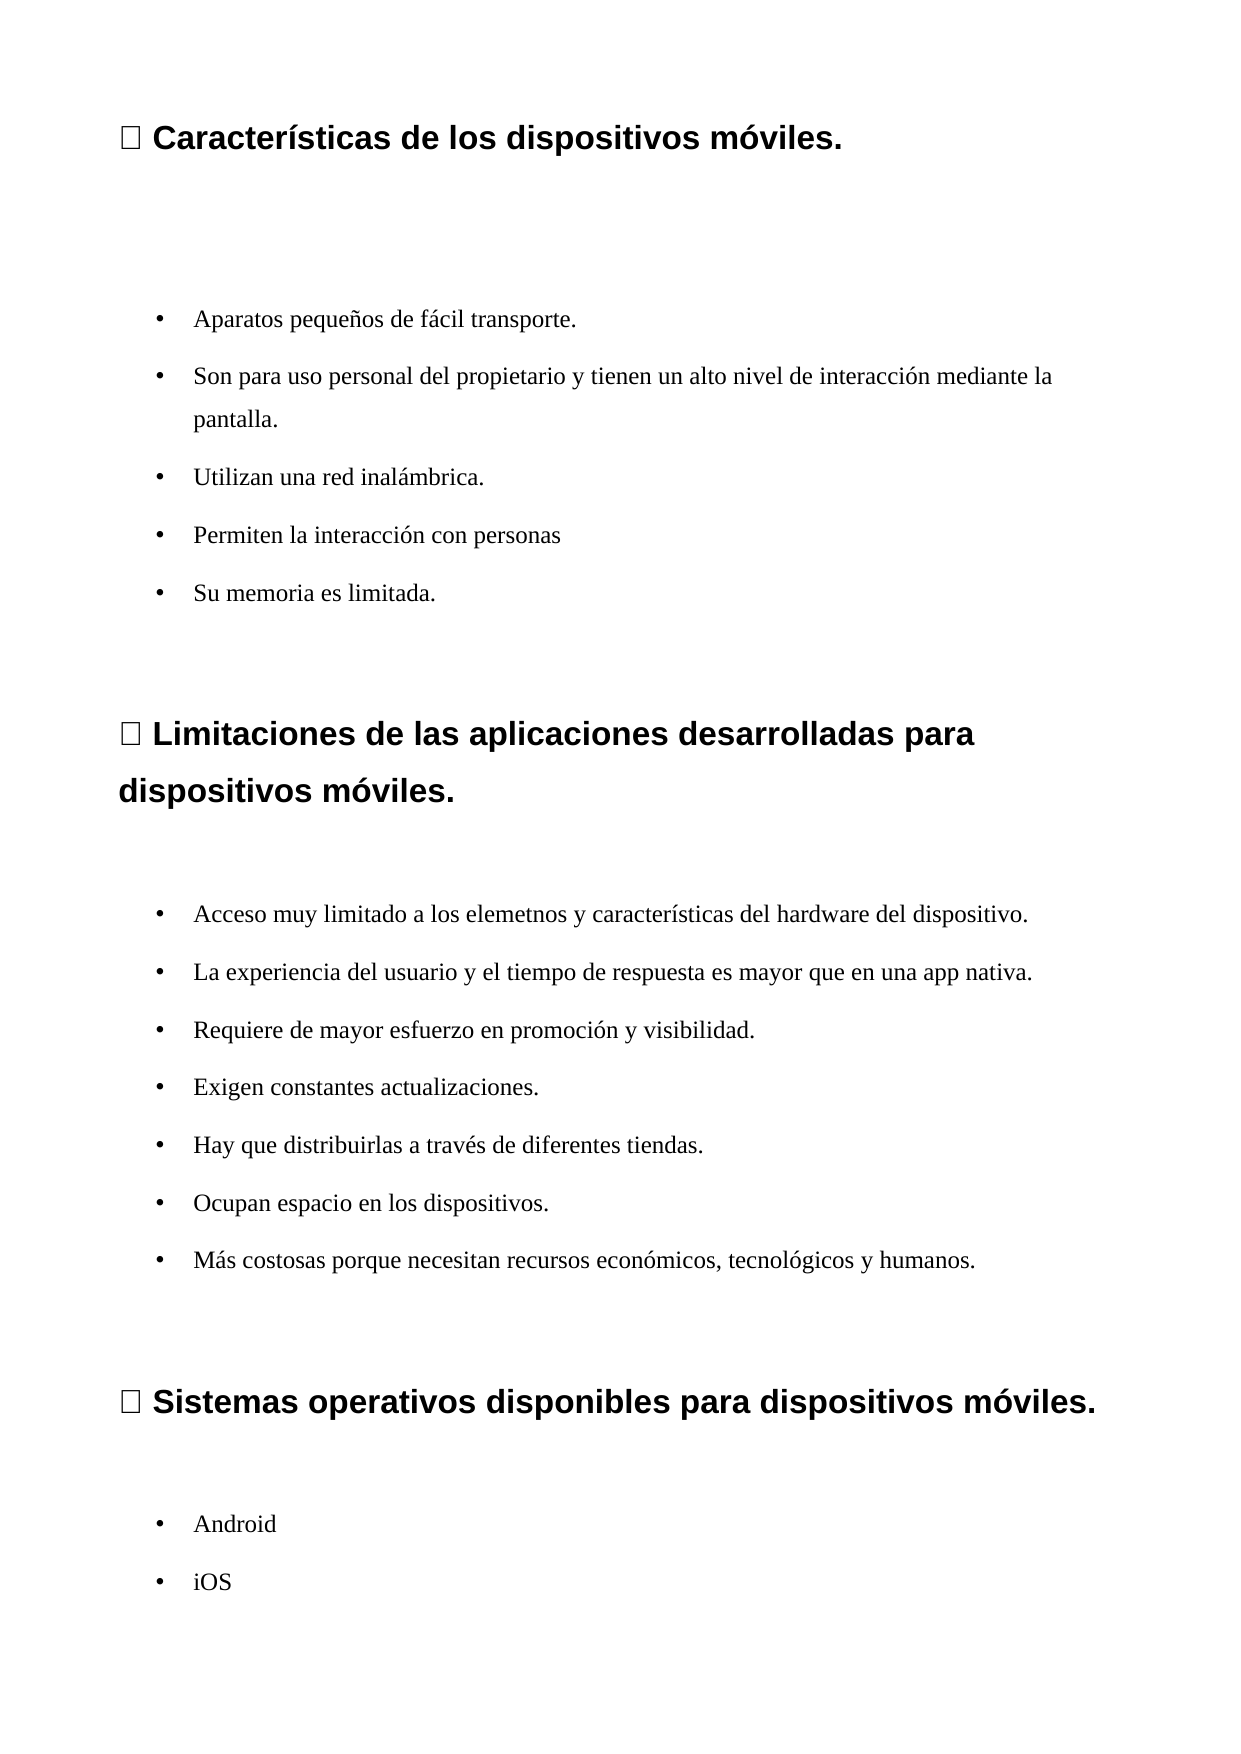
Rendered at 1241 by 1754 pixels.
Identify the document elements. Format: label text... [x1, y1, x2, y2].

list Aparatos pequeños de fácil transporte. [156, 304, 1122, 332]
subtitle  Sistemas operativos disponibles para dispositivos móviles. [118, 1382, 1122, 1420]
list Android [156, 1509, 1122, 1538]
list Ocupan espacio en los dispositivos. [156, 1188, 1122, 1217]
list Utilizan una red inalámbrica. [156, 462, 1122, 491]
list Más costosas porque necesitan recursos económicos, tecnológicos y humanos. [156, 1246, 1122, 1274]
subtitle  Limitaciones de las aplicaciones desarrolladas para dispositivos móviles. [118, 714, 1122, 810]
list La experiencia del usuario y el tiempo de respuesta es mayor que en una app nativa. [156, 957, 1122, 986]
list Su memoria es limitada. [156, 578, 1122, 606]
list iOS [156, 1567, 1122, 1596]
list Acceso muy limitado a los elemetnos y características del hardware del dispositivo. [156, 899, 1122, 928]
list Hay que distribuirlas a través de diferentes tiendas. [156, 1130, 1122, 1159]
list Son para uso personal del propietario y tienen un alto nivel de interacción mediante la pantalla. [156, 361, 1122, 433]
subtitle  Características de los dispositivos móviles. [118, 118, 1122, 157]
list Permiten la interacción con personas [156, 520, 1122, 549]
list Exigen constantes actualizaciones. [156, 1072, 1122, 1101]
list Requiere de mayor esfuerzo en promoción y visibilidad. [156, 1015, 1122, 1043]
